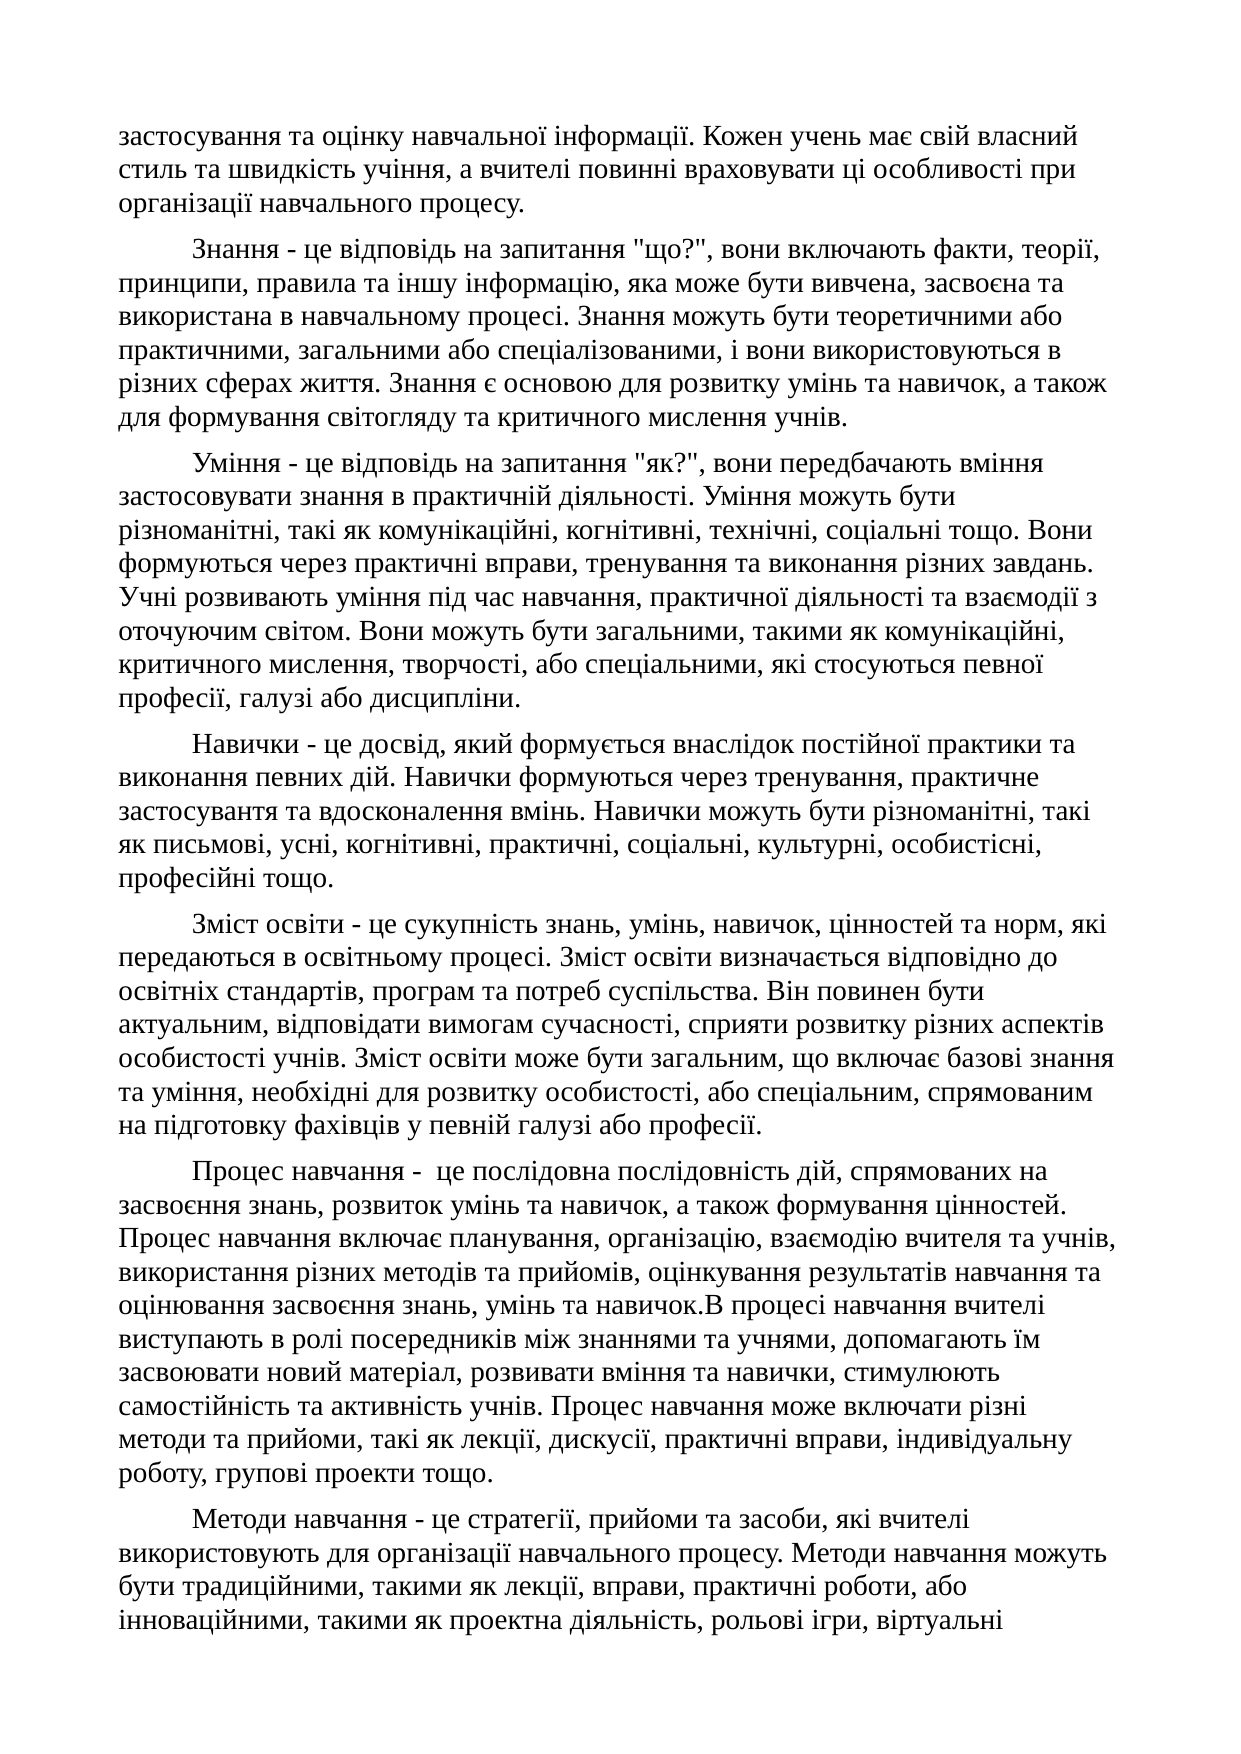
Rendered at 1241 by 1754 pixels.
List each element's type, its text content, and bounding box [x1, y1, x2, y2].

text застосування та оцінку навчальної інформації. Кожен учень має свій власний стиль та швидкість учіння, а вчителі повинні враховувати ці особливості при організації навчального процесу. [118, 118, 1122, 219]
text Методи навчання - це стратегії, прийоми та засоби, які вчителі використовують для організації навчального процесу. Методи навчання можуть бути традиційними, такими як лекції, вправи, практичні роботи, або інноваційними, такими як проектна діяльність, рольові ігри, віртуальні [118, 1501, 1122, 1635]
text Уміння - це відповідь на запитання "як?", вони передбачають вміння застосовувати знання в практичній діяльності. Уміння можуть бути різноманітні, такі як комунікаційні, когнітивні, технічні, соціальні тощо. Вони формуються через практичні вправи, тренування та виконання різних завдань. Учні розвивають уміння під час навчання, практичної діяльності та взаємодії з оточуючим світом. Вони можуть бути загальними, такими як комунікаційні, критичного мислення, творчості, або спеціальними, які стосуються певної професії, галузі або дисципліни. [118, 445, 1122, 713]
text Знання - це відповідь на запитання "що?", вони включають факти, теорії, принципи, правила та іншу інформацію, яка може бути вивчена, засвоєна та використана в навчальному процесі. Знання можуть бути теоретичними або практичними, загальними або спеціалізованими, і вони використовуються в різних сферах життя. Знання є основою для розвитку умінь та навичок, а також для формування світогляду та критичного мислення учнів. [118, 231, 1122, 432]
text Навички - це досвід, який формується внаслідок постійної практики та виконання певних дій. Навички формуються через тренування, практичне застосувантя та вдосконалення вмінь. Навички можуть бути різноманітні, такі як письмові, усні, когнітивні, практичні, соціальні, культурні, особистісні, професійні тощо. [118, 726, 1122, 893]
text Процес навчання - це послідовна послідовність дій, спрямованих на засвоєння знань, розвиток умінь та навичок, а також формування цінностей. Процес навчання включає планування, організацію, взаємодію вчителя та учнів, використання різних методів та прийомів, оцінкування результатів навчання та оцінювання засвоєння знань, умінь та навичок.В процесі навчання вчителі виступають в ролі посередників між знаннями та учнями, допомагають їм засвоювати новий матеріал, розвивати вміння та навички, стимулюють самостійність та активність учнів. Процес навчання може включати різні методи та прийоми, такі як лекції, дискусії, практичні вправи, індивідуальну роботу, групові проекти тощо. [118, 1153, 1122, 1489]
text Зміст освіти - це сукупність знань, умінь, навичок, цінностей та норм, які передаються в освітньому процесі. Зміст освіти визначається відповідно до освітніх стандартів, програм та потреб суспільства. Він повинен бути актуальним, відповідати вимогам сучасності, сприяти розвитку різних аспектів особистості учнів. Зміст освіти може бути загальним, що включає базові знання та уміння, необхідні для розвитку особистості, або спеціальним, спрямованим на підготовку фахівців у певній галузі або професії. [118, 906, 1122, 1141]
